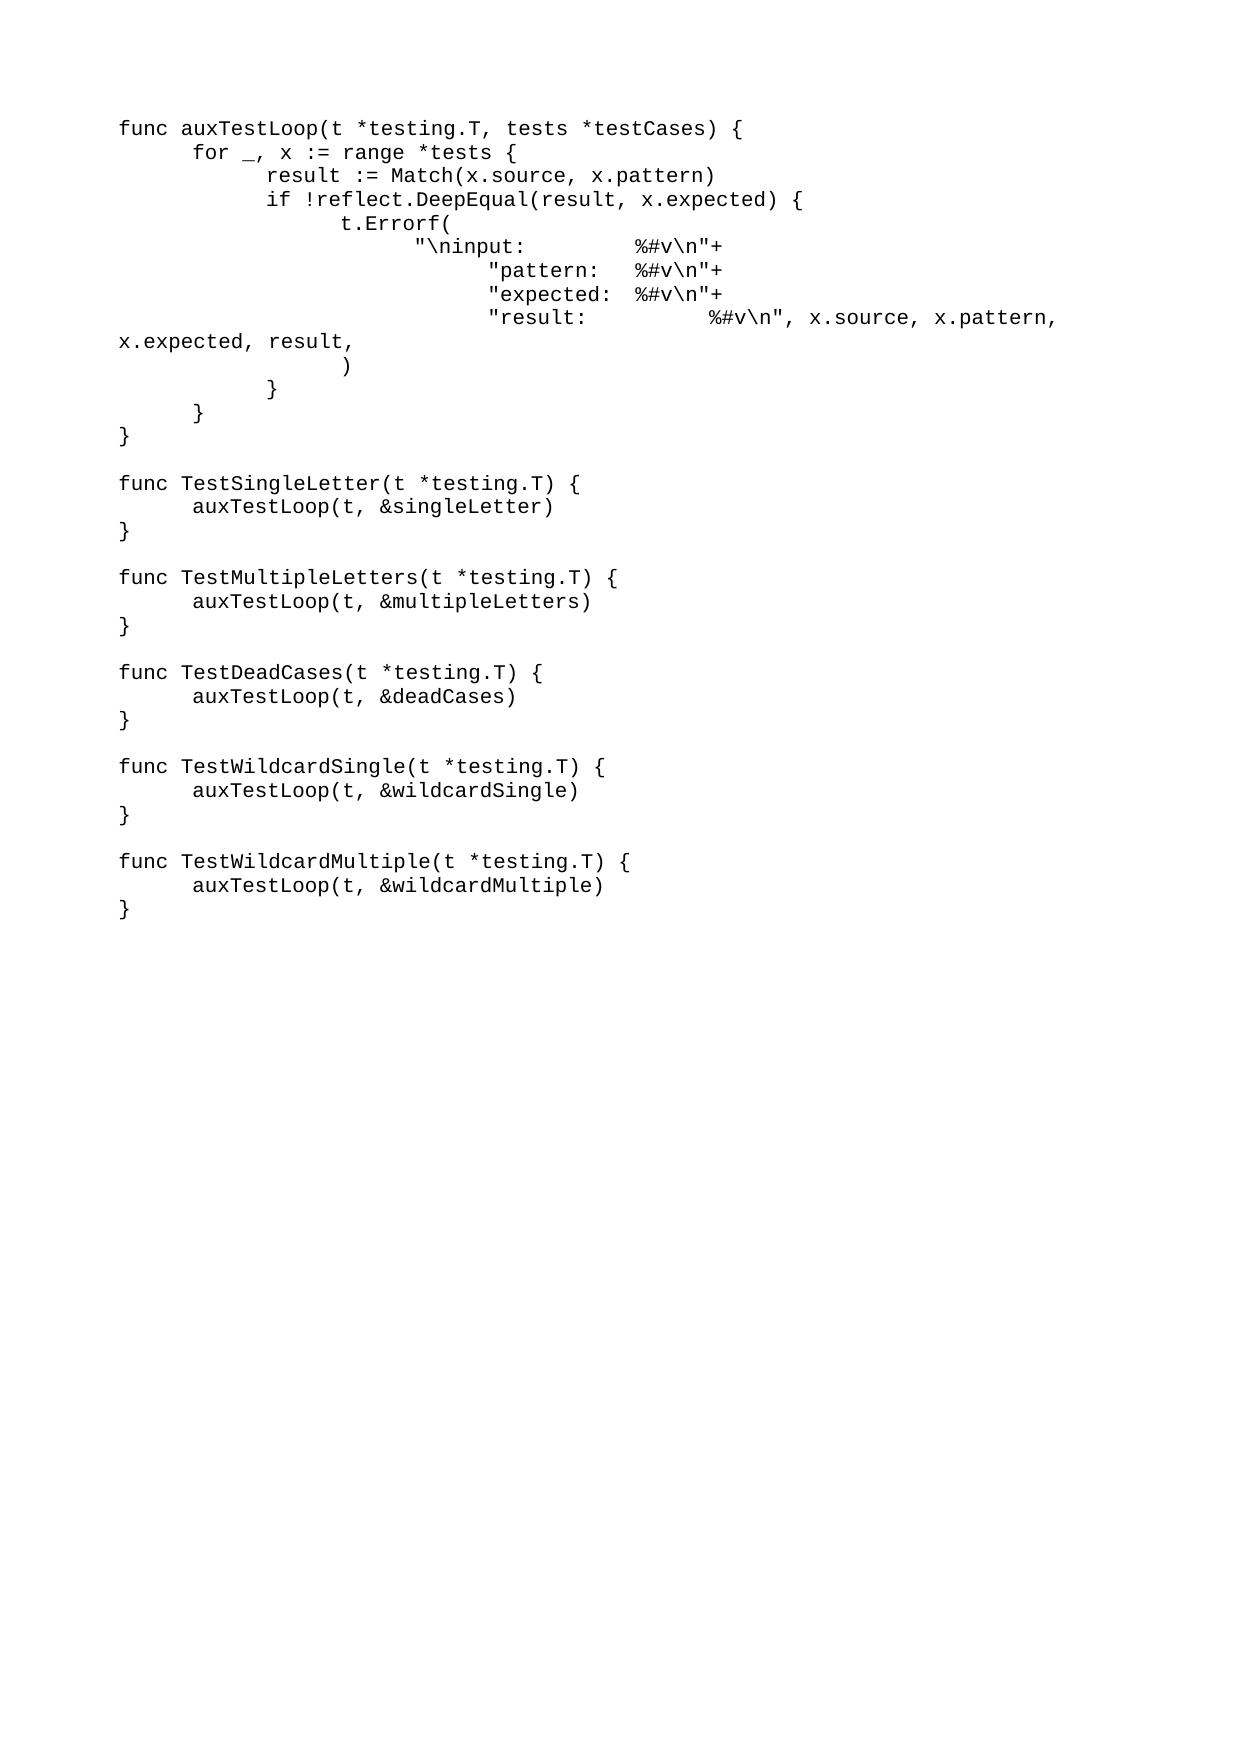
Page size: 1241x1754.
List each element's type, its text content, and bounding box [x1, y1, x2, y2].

text func auxTestLoop(t *testing.T, tests *testCases) { [118, 118, 1122, 142]
text func TestDeadCases(t *testing.T) { [118, 662, 1122, 686]
text auxTestLoop(t, &multipleLetters) [118, 591, 1122, 615]
text func TestWildcardMultiple(t *testing.T) { [118, 851, 1122, 875]
text result := Match(x.source, x.pattern) [118, 165, 1122, 189]
text } [118, 898, 1122, 922]
text "expected: %#v\n"+ [118, 284, 1122, 307]
text } [118, 615, 1122, 638]
text "\ninput: %#v\n"+ [118, 236, 1122, 260]
text ) [118, 354, 1122, 378]
text } [118, 709, 1122, 733]
text } [118, 402, 1122, 426]
text func TestWildcardSingle(t *testing.T) { [118, 757, 1122, 780]
text t.Errorf( [118, 213, 1122, 236]
text auxTestLoop(t, &deadCases) [118, 686, 1122, 709]
text } [118, 426, 1122, 449]
text func TestMultipleLetters(t *testing.T) { [118, 567, 1122, 591]
text auxTestLoop(t, &wildcardSingle) [118, 780, 1122, 804]
text auxTestLoop(t, &wildcardMultiple) [118, 875, 1122, 898]
text "pattern: %#v\n"+ [118, 260, 1122, 284]
text } [118, 520, 1122, 544]
text } [118, 378, 1122, 402]
text for _, x := range *tests { [118, 142, 1122, 165]
text func TestSingleLetter(t *testing.T) { [118, 473, 1122, 496]
text if !reflect.DeepEqual(result, x.expected) { [118, 189, 1122, 213]
text auxTestLoop(t, &singleLetter) [118, 496, 1122, 520]
text } [118, 804, 1122, 827]
text "result: %#v\n", x.source, x.pattern, x.expected, result, [118, 307, 1122, 354]
